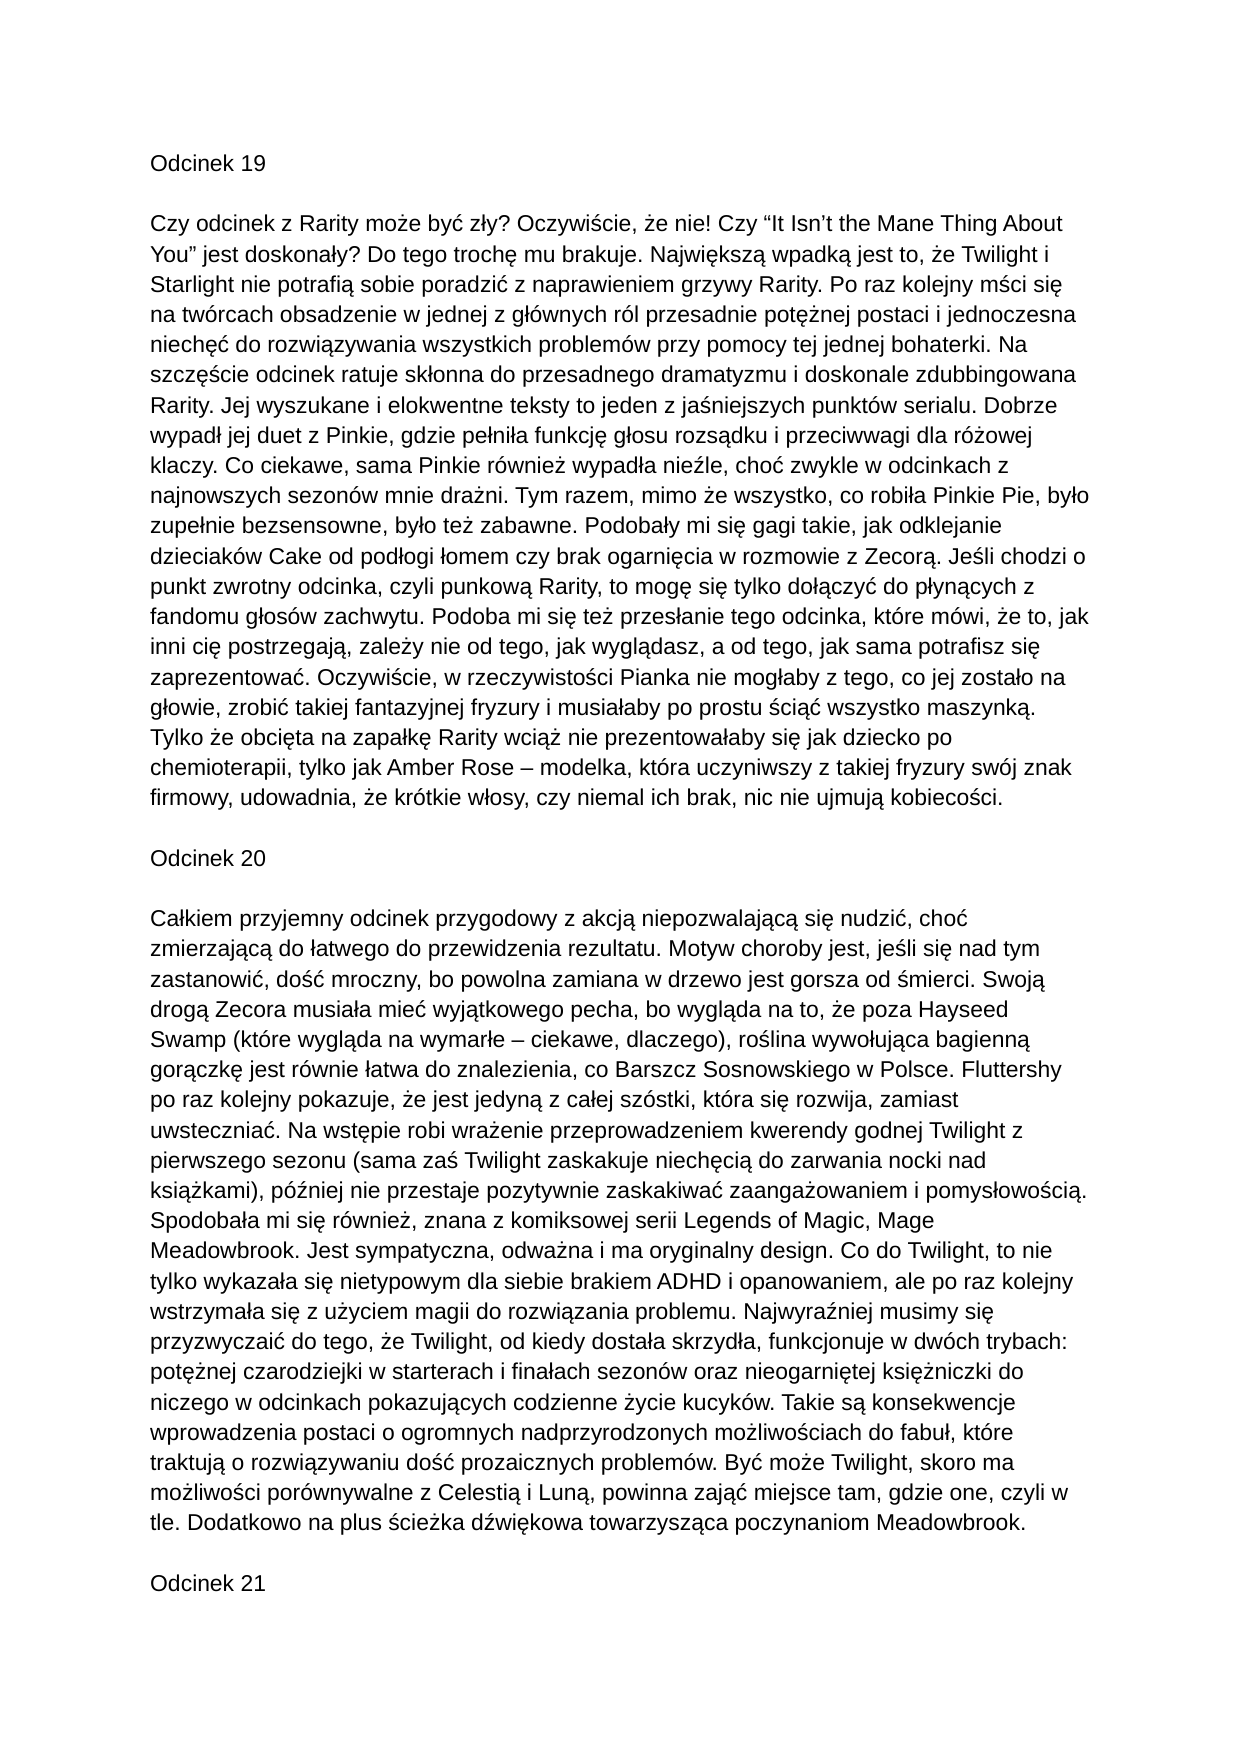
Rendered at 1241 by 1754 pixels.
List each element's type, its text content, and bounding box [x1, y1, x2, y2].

text Odcinek 19 [150, 150, 1090, 176]
text Czy odcinek z Rarity może być zły? Oczywiście, że nie! Czy “It Isn’t the Mane Thing About You” jest doskonały? Do tego trochę mu brakuje. Największą wpadką jest to, że Twilight i Starlight nie potrafią sobie poradzić z naprawieniem grzywy Rarity. Po raz kolejny mści się na twórcach obsadzenie w jednej z głównych ról przesadnie potężnej postaci i jednoczesna niechęć do rozwiązywania wszystkich problemów przy pomocy tej jednej bohaterki. Na szczęście odcinek ratuje skłonna do przesadnego dramatyzmu i doskonale zdubbingowana Rarity. Jej wyszukane i elokwentne teksty to jeden z jaśniejszych punktów serialu. Dobrze wypadł jej duet z Pinkie, gdzie pełniła funkcję głosu rozsądku i przeciwwagi dla różowej klaczy. Co ciekawe, sama Pinkie również wypadła nieźle, choć zwykle w odcinkach z najnowszych sezonów mnie drażni. Tym razem, mimo że wszystko, co robiła Pinkie Pie, było zupełnie bezsensowne, było też zabawne. Podobały mi się gagi takie, jak odklejanie dzieciaków Cake od podłogi łomem czy brak ogarnięcia w rozmowie z Zecorą. Jeśli chodzi o punkt zwrotny odcinka, czyli punkową Rarity, to mogę się tylko dołączyć do płynących z fandomu głosów zachwytu. Podoba mi się też przesłanie tego odcinka, które mówi, że to, jak inni cię postrzegają, zależy nie od tego, jak wyglądasz, a od tego, jak sama potrafisz się zaprezentować. Oczywiście, w rzeczywistości Pianka nie mogłaby z tego, co jej zostało na głowie, zrobić takiej fantazyjnej fryzury i musiałaby po prostu ściąć wszystko maszynką. Tylko że obcięta na zapałkę Rarity wciąż nie prezentowałaby się jak dziecko po chemioterapii, tylko jak Amber Rose – modelka, która uczyniwszy z takiej fryzury swój znak firmowy, udowadnia, że krótkie włosy, czy niemal ich brak, nic nie ujmują kobiecości. [150, 210, 1090, 811]
text Spodobała mi się również, znana z komiksowej serii Legends of Magic, Mage Meadowbrook. Jest sympatyczna, odważna i ma oryginalny design. Co do Twilight, to nie tylko wykazała się nietypowym dla siebie brakiem ADHD i opanowaniem, ale po raz kolejny wstrzymała się z użyciem magii do rozwiązania problemu. Najwyraźniej musimy się przyzwyczaić do tego, że Twilight, od kiedy dostała skrzydła, funkcjonuje w dwóch trybach: potężnej czarodziejki w starterach i finałach sezonów oraz nieogarniętej księżniczki do niczego w odcinkach pokazujących codzienne życie kucyków. Takie są konsekwencje wprowadzenia postaci o ogromnych nadprzyrodzonych możliwościach do fabuł, które traktują o rozwiązywaniu dość prozaicznych problemów. Być może Twilight, skoro ma możliwości porównywalne z Celestią i Luną, powinna zająć miejsce tam, gdzie one, czyli w tle. Dodatkowo na plus ścieżka dźwiękowa towarzysząca poczynaniom Meadowbrook. [150, 1207, 1090, 1536]
text Odcinek 21 [150, 1570, 1090, 1596]
text Całkiem przyjemny odcinek przygodowy z akcją niepozwalającą się nudzić, choć zmierzającą do łatwego do przewidzenia rezultatu. Motyw choroby jest, jeśli się nad tym zastanowić, dość mroczny, bo powolna zamiana w drzewo jest gorsza od śmierci. Swoją drogą Zecora musiała mieć wyjątkowego pecha, bo wygląda na to, że poza Hayseed Swamp (które wygląda na wymarłe – ciekawe, dlaczego), roślina wywołująca bagienną gorączkę jest równie łatwa do znalezienia, co Barszcz Sosnowskiego w Polsce. Fluttershy po raz kolejny pokazuje, że jest jedyną z całej szóstki, która się rozwija, zamiast uwsteczniać. Na wstępie robi wrażenie przeprowadzeniem kwerendy godnej Twilight z pierwszego sezonu (sama zaś Twilight zaskakuje niechęcią do zarwania nocki nad książkami), później nie przestaje pozytywnie zaskakiwać zaangażowaniem i pomysłowością. [150, 905, 1090, 1203]
text Odcinek 20 [150, 845, 1090, 871]
